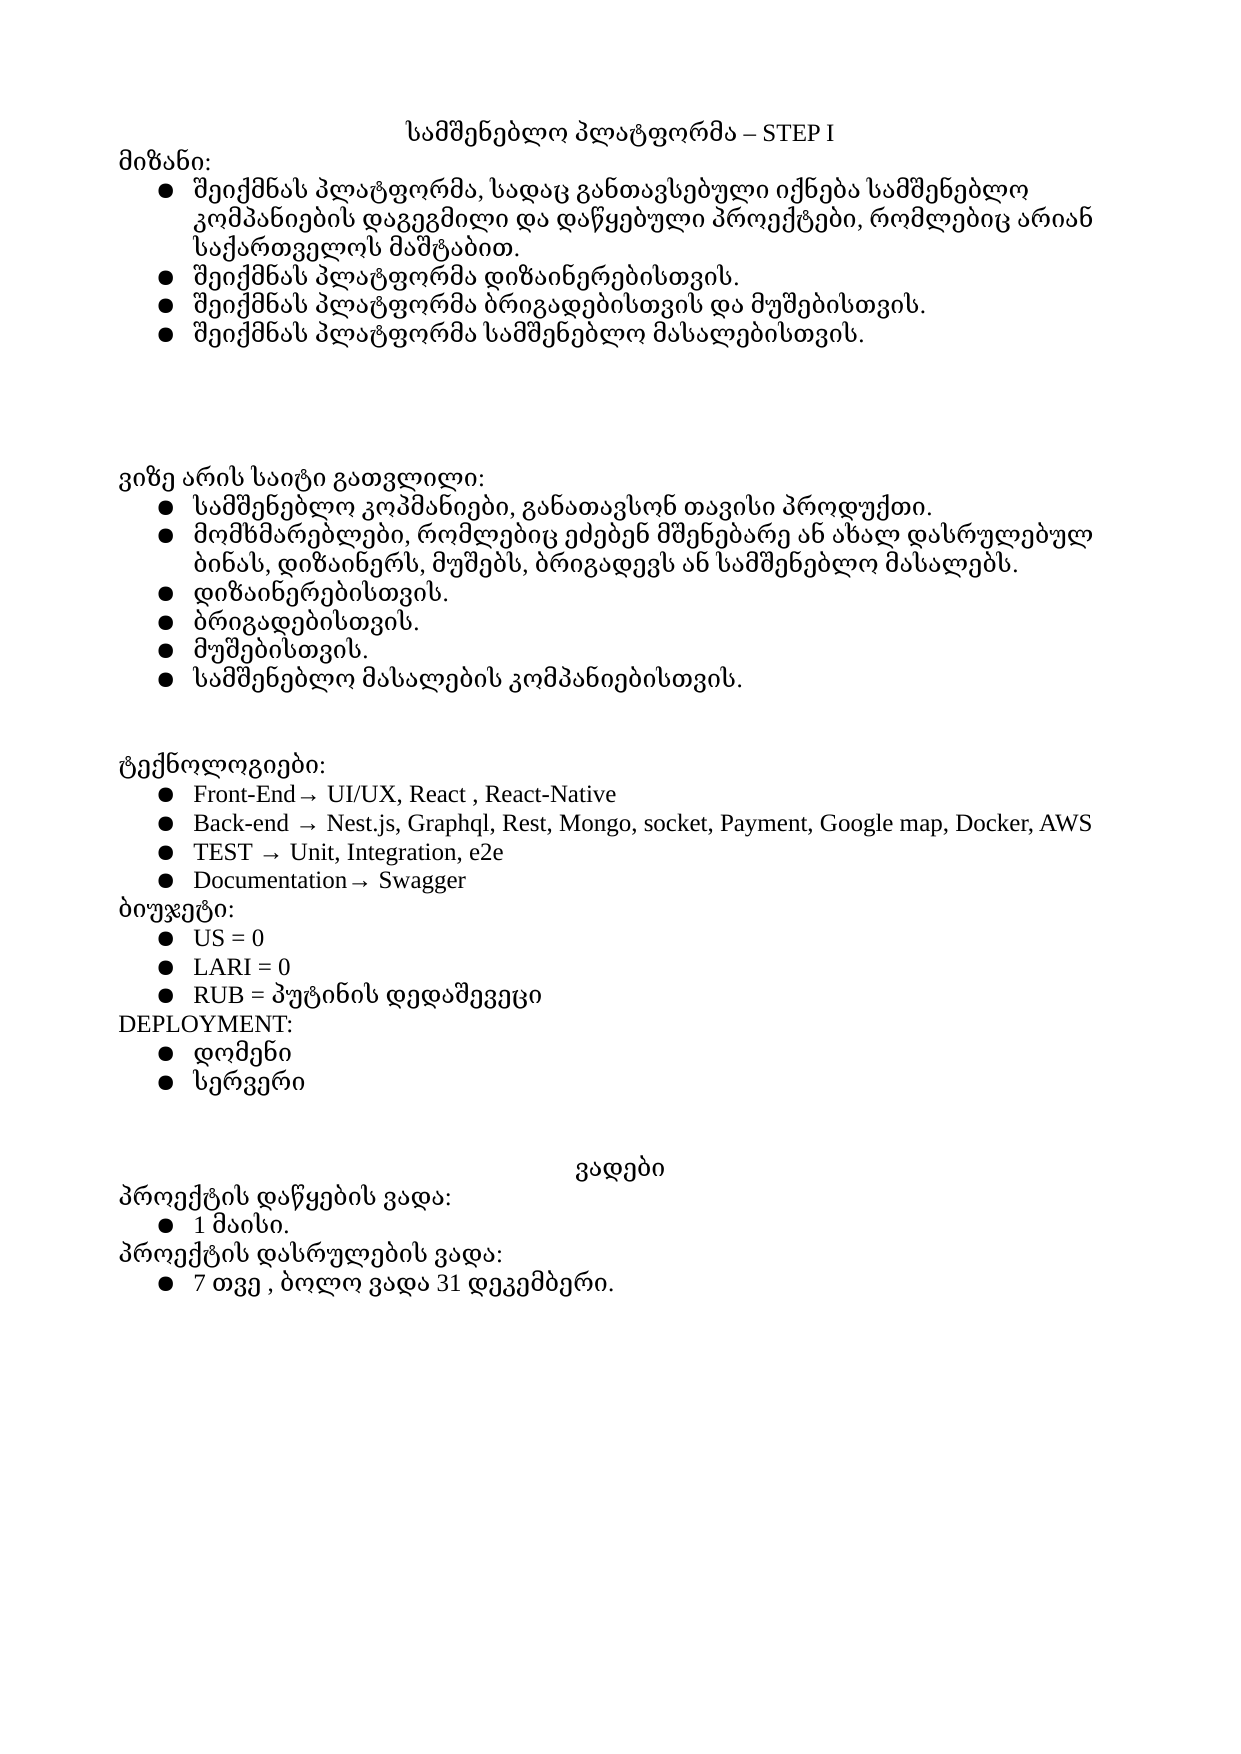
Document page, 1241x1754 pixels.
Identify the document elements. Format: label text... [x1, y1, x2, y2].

list მომხმარებლები, რომლებიც ეძებენ მშენებარე ან ახალ დასრულებულ ბინას, დიზაინერს, მუშებს, ბრიგადევს ან სამშენებლო მასალებს. [156, 521, 1122, 578]
text პროექტის დაწყების ვადა: [118, 1182, 1122, 1211]
list სერვერი [156, 1067, 1122, 1096]
list US = 0 [156, 923, 1122, 952]
list სამშენებლო კოპმანიები, განათავსონ თავისი პროდუქთი. [156, 492, 1122, 521]
text DEPLOYMENT: [118, 1009, 1122, 1038]
text ბიუჯეტი: [118, 894, 1122, 923]
list შეიქმნას პლატფორმა, სადაც განთავსებული იქნება სამშენებლო კომპანიების დაგეგმილი და დაწყებული პროექტები, რომლებიც არიან საქართველოს მაშტაბით. [156, 176, 1122, 262]
list 7 თვე , ბოლო ვადა 31 დეკემბერი. [156, 1268, 1122, 1297]
list ბრიგადებისთვის. [156, 607, 1122, 636]
list დომენი [156, 1038, 1122, 1067]
list მუშებისთვის. [156, 636, 1122, 664]
list RUB = პუტინის დედაშევეცი [156, 981, 1122, 1009]
list შეიქმნას პლატფორმა ბრიგადებისთვის და მუშებისთვის. [156, 291, 1122, 319]
list Back-end → Nest.js, Graphql, Rest, Mongo, socket, Payment, Google map, Docker, AWS [156, 808, 1122, 837]
list TEST → Unit, Integration, e2e [156, 837, 1122, 866]
list Documentation→ Swagger [156, 866, 1122, 894]
text ვადები [118, 1153, 1122, 1182]
list შეიქმნას პლატფორმა დიზაინერებისთვის. [156, 262, 1122, 291]
list Front-End→ UI/UX, React , React-Native [156, 779, 1122, 808]
text ვიზე არის საიტი გათვლილი: [118, 463, 1122, 492]
text მიზანი: [118, 147, 1122, 176]
text ტექნოლოგიები: [118, 751, 1122, 779]
text პროექტის დასრულების ვადა: [118, 1239, 1122, 1268]
list შეიქმნას პლატფორმა სამშენებლო მასალებისთვის. [156, 319, 1122, 348]
list 1 მაისი. [156, 1211, 1122, 1239]
list სამშენებლო მასალების კომპანიებისთვის. [156, 664, 1122, 693]
list LARI = 0 [156, 952, 1122, 981]
text სამშენებლო პლატფორმა – STEP I [118, 118, 1122, 147]
list დიზაინერებისთვის. [156, 578, 1122, 607]
